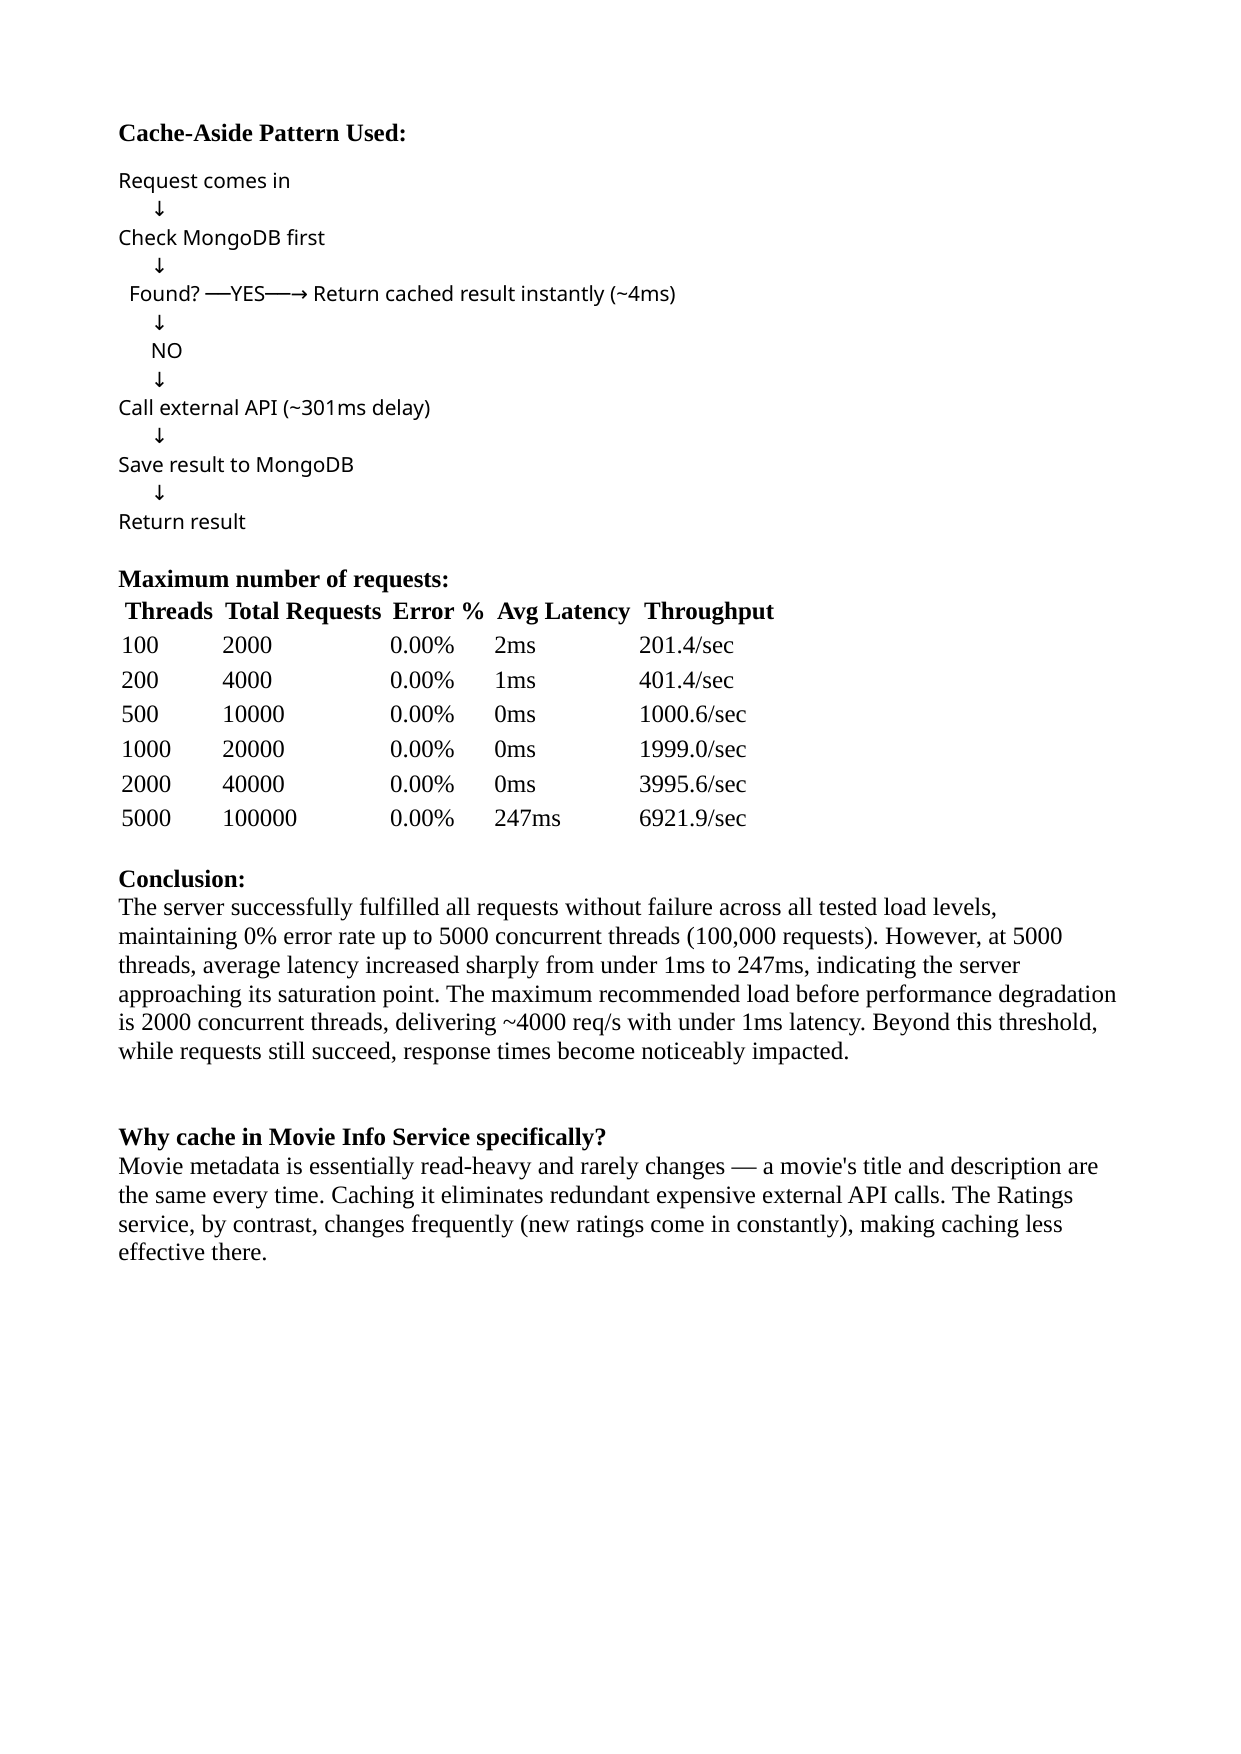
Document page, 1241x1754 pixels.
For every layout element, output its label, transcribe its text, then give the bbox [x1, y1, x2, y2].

text Save result to MongoDB [118, 450, 1122, 478]
text ↓ [118, 478, 1122, 507]
table_cell 20000 [219, 731, 387, 766]
text NO [118, 336, 1122, 365]
text Request comes in [118, 166, 1122, 194]
table_cell 2000 [118, 766, 219, 800]
table_header Total Requests [219, 593, 387, 627]
text ↓ [118, 308, 1122, 336]
text The server successfully fulfilled all requests without failure across all tested load levels, maintaining 0% error rate up to 5000 concurrent threads (100,000 requests). However, at 5000 threads, average latency increased sharply from under 1ms to 247ms, indicating the server approaching its saturation point. The maximum recommended load before performance degradation is 2000 concurrent threads, delivering ~4000 req/s with under 1ms latency. Beyond this threshold, while requests still succeed, response times become noticeably impacted. [118, 892, 1122, 1065]
text Return result [118, 507, 1122, 535]
text Movie metadata is essentially read-heavy and rarely changes — a movie's title and description are the same every time. Caching it eliminates redundant expensive external API calls. The Ratings service, by contrast, changes frequently (new ratings come in constantly), making caching less effective there. [118, 1151, 1122, 1266]
text ↓ [118, 251, 1122, 279]
table_cell 10000 [219, 697, 387, 731]
table_cell 0ms [491, 697, 636, 731]
table_cell 0.00% [387, 731, 491, 766]
table_header 5000 [118, 800, 219, 835]
table_cell 1000 [118, 731, 219, 766]
table_cell 4000 [219, 662, 387, 697]
text Check MongoDB first [118, 223, 1122, 251]
table_cell 0.00% [387, 628, 491, 662]
table_header Throughput [636, 593, 782, 627]
table_header Threads [118, 593, 219, 627]
table_cell 1999.0/sec [636, 731, 782, 766]
table_cell 0.00% [387, 766, 491, 800]
text ↓ [118, 422, 1122, 450]
table_cell 100 [118, 628, 219, 662]
table_header 0.00% [387, 800, 491, 835]
table_header 247ms [491, 800, 636, 835]
table_cell 2ms [491, 628, 636, 662]
text Conclusion: [118, 864, 1122, 892]
text Cache-Aside Pattern Used: [118, 118, 1122, 147]
text Found? ──YES──→ Return cached result instantly (~4ms) [118, 279, 1122, 308]
table_cell 0ms [491, 731, 636, 766]
text Maximum number of requests: [118, 564, 1122, 593]
table_cell 1000.6/sec [636, 697, 782, 731]
text Call external API (~301ms delay) [118, 393, 1122, 422]
table_cell 40000 [219, 766, 387, 800]
table_header 100000 [219, 800, 387, 835]
table_header Avg Latency [491, 593, 636, 627]
table_header Error % [387, 593, 491, 627]
text ↓ [118, 365, 1122, 393]
table_cell 500 [118, 697, 219, 731]
table_cell 2000 [219, 628, 387, 662]
table_cell 0ms [491, 766, 636, 800]
table_cell 1ms [491, 662, 636, 697]
table_cell 201.4/sec [636, 628, 782, 662]
table_cell 3995.6/sec [636, 766, 782, 800]
table_cell 200 [118, 662, 219, 697]
table_cell 0.00% [387, 697, 491, 731]
table_cell 401.4/sec [636, 662, 782, 697]
text Why cache in Movie Info Service specifically? [118, 1122, 1122, 1151]
text ↓ [118, 194, 1122, 223]
table_header 6921.9/sec [636, 800, 782, 835]
table_cell 0.00% [387, 662, 491, 697]
